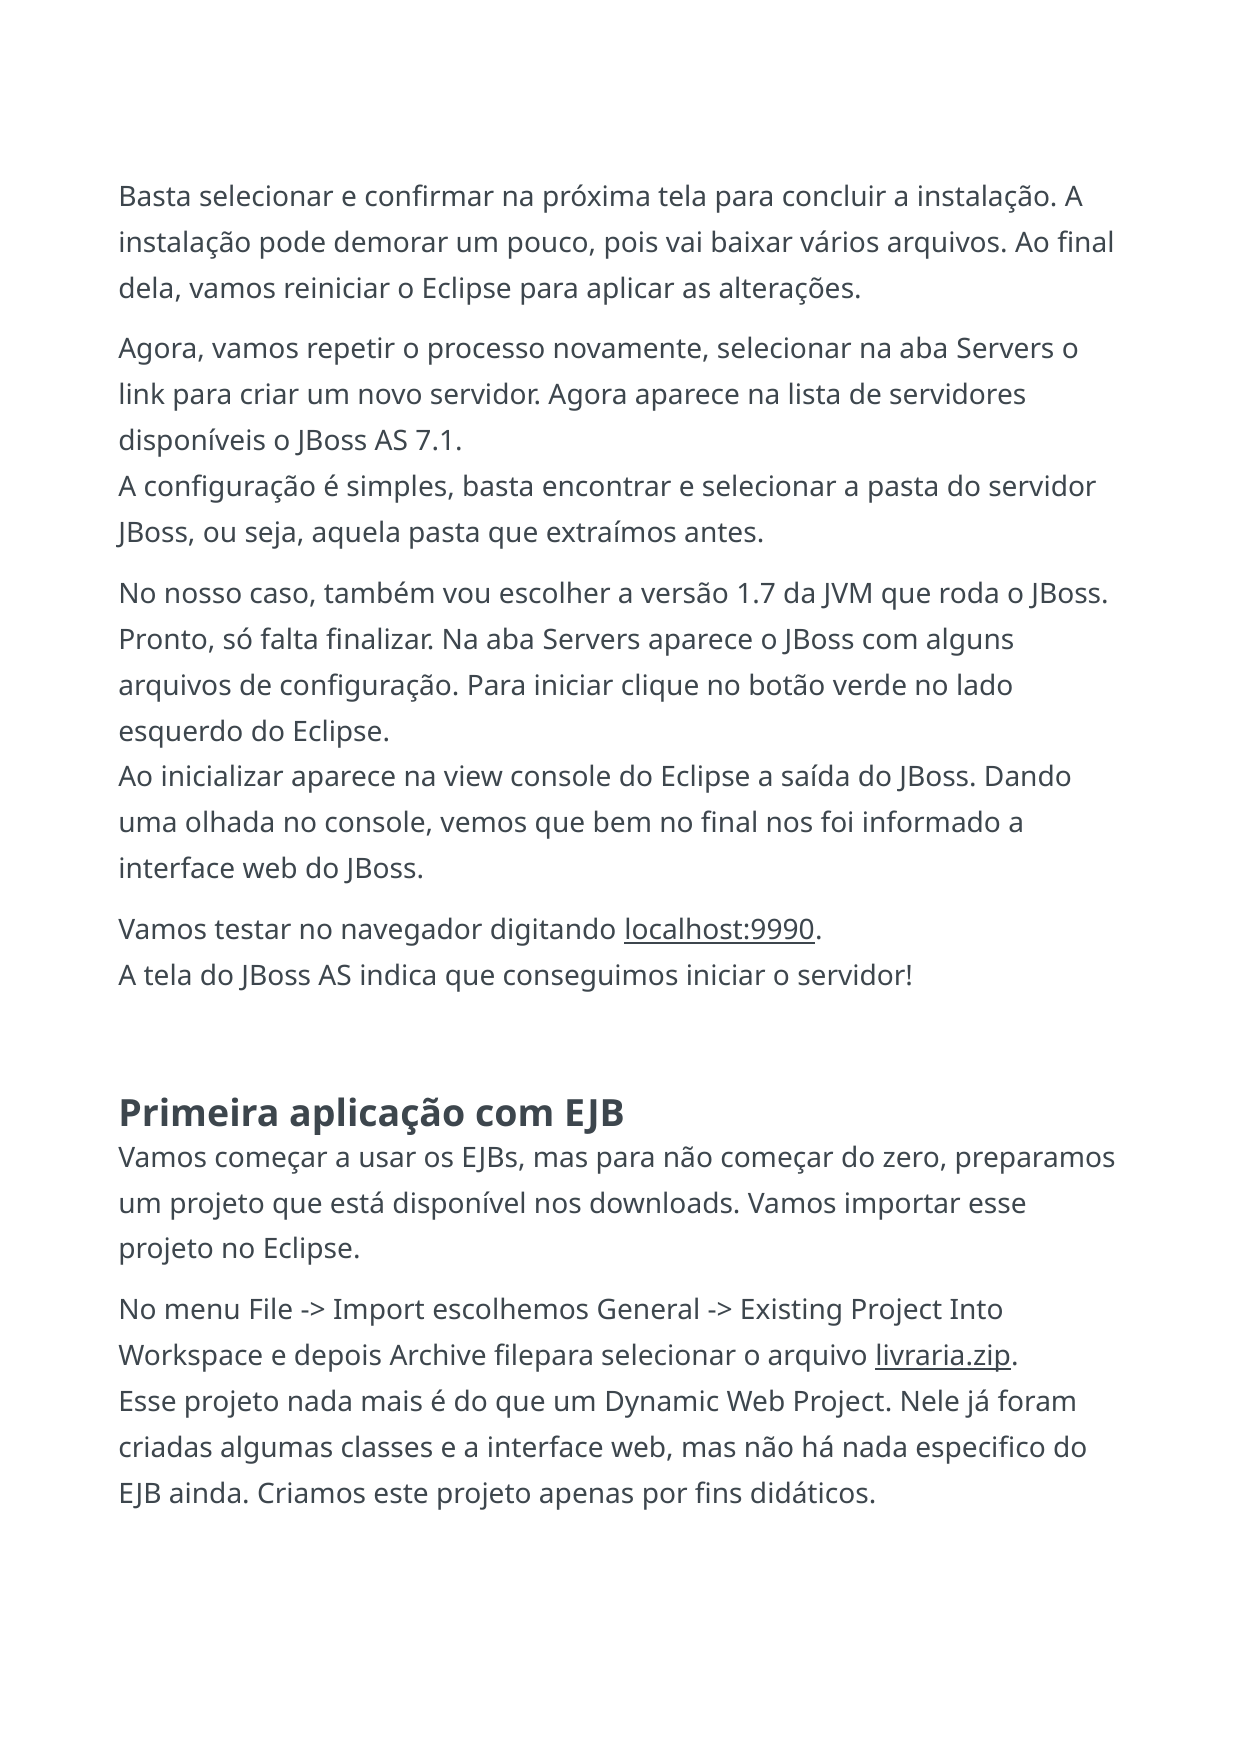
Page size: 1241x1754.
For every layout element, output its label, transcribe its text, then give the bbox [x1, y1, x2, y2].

text Agora, vamos repetir o processo novamente, selecionar na aba Servers o link para criar um novo servidor. Agora aparece na lista de servidores disponíveis o JBoss AS 7.1. [118, 329, 1122, 459]
text Vamos começar a usar os EJBs, mas para não começar do zero, preparamos um projeto que está disponível nos downloads. Vamos importar esse projeto no Eclipse. [118, 1137, 1122, 1267]
text A configuração é simples, basta encontrar e selecionar a pasta do servidor JBoss, ou seja, aquela pasta que extraímos antes. [118, 467, 1122, 551]
text Ao inicializar aparece na view console do Eclipse a saída do JBoss. Dando uma olhada no console, vemos que bem no final nos foi informado a interface web do JBoss. [118, 757, 1122, 887]
text Esse projeto nada mais é do que um Dynamic Web Project. Nele já foram criadas algumas classes e a interface web, mas não há nada especifico do EJB ainda. Criamos este projeto apenas por fins didáticos. [118, 1381, 1122, 1511]
text No menu File -> Import escolhemos General -> Existing Project Into Workspace e depois Archive filepara selecionar o arquivo livraria.zip. [118, 1289, 1122, 1374]
text No nosso caso, também vou escolher a versão 1.7 da JVM que roda o JBoss. Pronto, só falta finalizar. Na aba Servers aparece o JBoss com alguns arquivos de configuração. Para iniciar clique no botão verde no lado esquerdo do Eclipse. [118, 573, 1122, 749]
text Vamos testar no navegador digitando localhost:9990. [118, 909, 1122, 947]
text Basta selecionar e confirmar na próxima tela para concluir a instalação. A instalação pode demorar um pouco, pois vai baixar vários arquivos. Ao final dela, vamos reiniciar o Eclipse para aplicar as alterações. [118, 176, 1122, 307]
text A tela do JBoss AS indica que conseguimos iniciar o servidor! [118, 955, 1122, 993]
subtitle Primeira aplicação com EJB [118, 1086, 1122, 1137]
